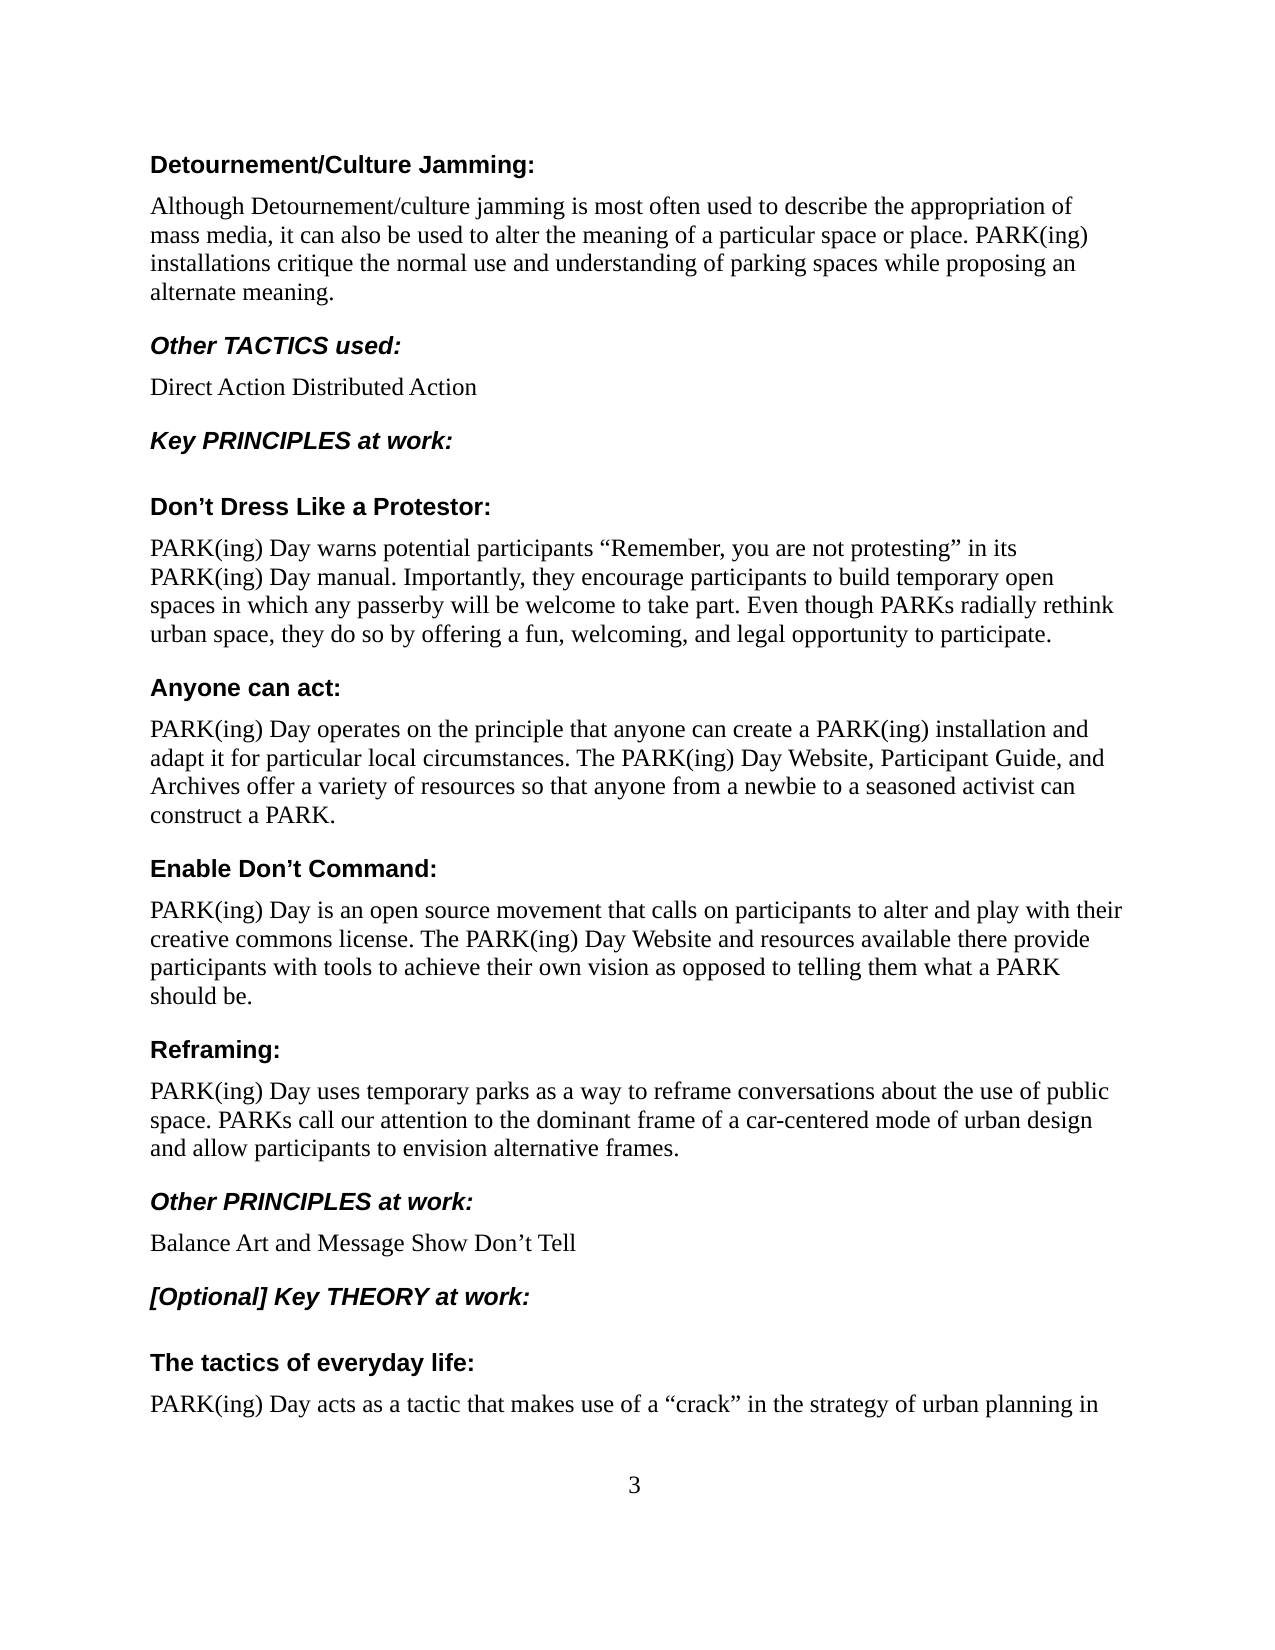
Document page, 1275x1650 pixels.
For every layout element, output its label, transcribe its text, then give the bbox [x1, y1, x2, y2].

text Direct Action Distributed Action [150, 372, 1125, 401]
subtitle The tactics of everyday life: [150, 1348, 1125, 1377]
subtitle Enable Don’t Command: [150, 854, 1125, 882]
subtitle Detournement/Culture Jamming: [150, 150, 1125, 178]
subtitle [Optional] Key THEORY at work: [150, 1282, 1125, 1311]
text PARK(ing) Day is an open source movement that calls on participants to alter and play with their creative commons license. The PARK(ing) Day Website and resources available there provide participants with tools to achieve their own vision as opposed to telling them what a PARK should be. [150, 895, 1125, 1010]
subtitle Anyone can act: [150, 673, 1125, 701]
text PARK(ing) Day uses temporary parks as a way to reframe conversations about the use of public space. PARKs call our attention to the dominant frame of a car-centered mode of urban design and allow participants to envision alternative frames. [150, 1076, 1125, 1162]
text Balance Art and Message Show Don’t Tell [150, 1228, 1125, 1257]
subtitle Other PRINCIPLES at work: [150, 1187, 1125, 1216]
text PARK(ing) Day warns potential participants “Remember, you are not protesting” in its PARK(ing) Day manual. Importantly, they encourage participants to build temporary open spaces in which any passerby will be welcome to take part. Even though PARKs radially rethink urban space, they do so by offering a fun, welcoming, and legal opportunity to participate. [150, 533, 1125, 648]
subtitle Don’t Dress Like a Protestor: [150, 492, 1125, 520]
subtitle Other TACTICS used: [150, 331, 1125, 359]
text PARK(ing) Day operates on the principle that anyone can create a PARK(ing) installation and adapt it for particular local circumstances. The PARK(ing) Day Website, Participant Guide, and Archives offer a variety of resources so that anyone from a newbie to a seasoned activist can construct a PARK. [150, 714, 1125, 829]
text PARK(ing) Day acts as a tactic that makes use of a “crack” in the strategy of urban planning in [150, 1389, 1125, 1418]
subtitle Key PRINCIPLES at work: [150, 426, 1125, 454]
subtitle Reframing: [150, 1035, 1125, 1063]
text Although Detournement/culture jamming is most often used to describe the appropriation of mass media, it can also be used to alter the meaning of a particular space or place. PARK(ing) installations critique the normal use and understanding of parking spaces while proposing an alternate meaning. [150, 191, 1125, 306]
